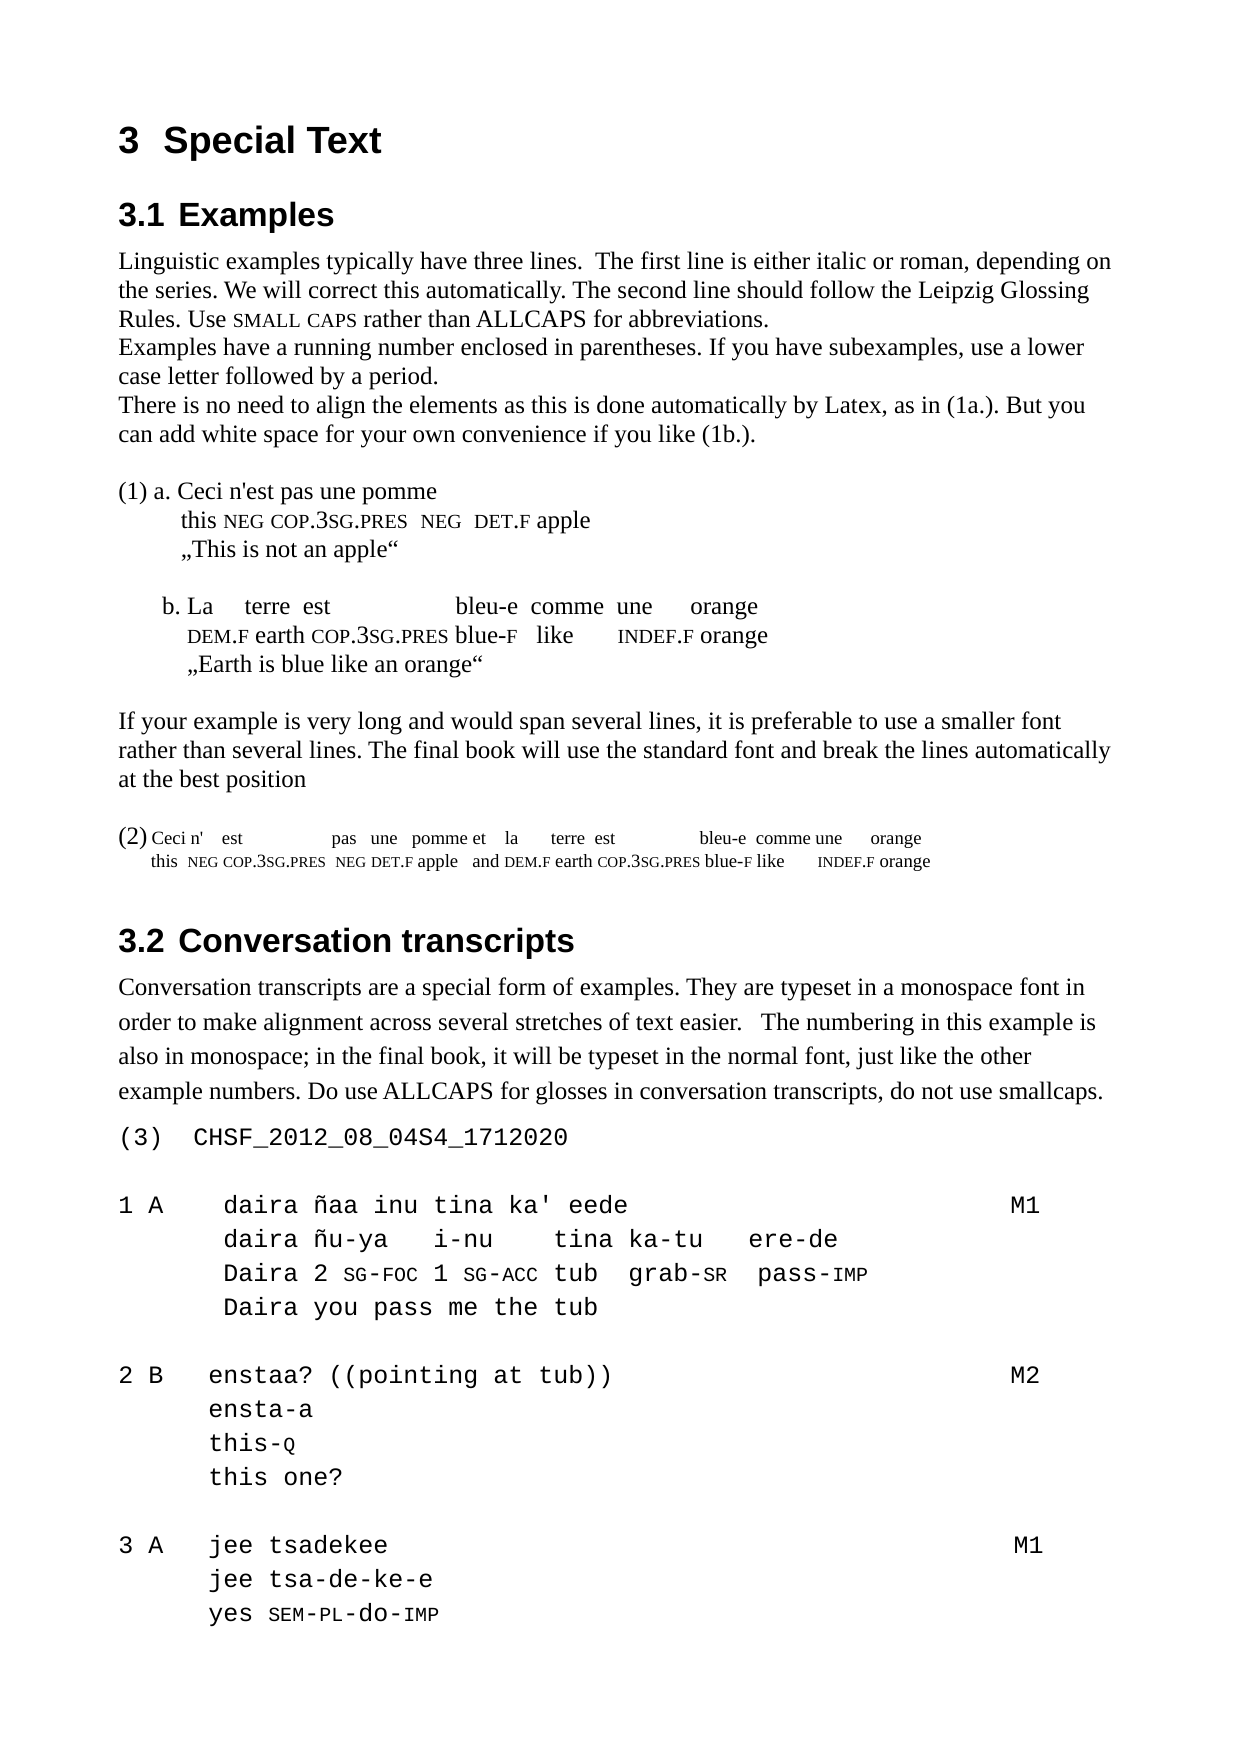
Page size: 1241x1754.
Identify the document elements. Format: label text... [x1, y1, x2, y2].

subtitle Conversation transcripts [118, 921, 1122, 960]
subtitle Special Text [118, 118, 1122, 162]
text There is no need to align the elements as this is done automatically by Latex, as in (1a.). But you can add white space for your own convenience if you like (1b.). [118, 390, 1122, 447]
subtitle Examples [118, 195, 1122, 234]
text this neg cop.3sg.pres neg det.f apple [118, 505, 1122, 534]
text Conversation transcripts are a special form of examples. They are typeset in a monospace font in order to make alignment across several stretches of text easier. The numbering in this example is also in monospace; in the final book, it will be typeset in the normal font, just like the other example numbers. Do use ALLCAPS for glosses in conversation transcripts, do not use smallcaps. [118, 972, 1122, 1104]
text Examples have a running number enclosed in parentheses. If you have subexamples, use a lower case letter followed by a period. [118, 332, 1122, 390]
text b. La terre est bleu-e comme une orange [118, 591, 1122, 620]
text If your example is very long and would span several lines, it is preferable to use a smaller font rather than several lines. The final book will use the standard font and break the lines automatically at the best position [118, 706, 1122, 792]
text (3) CHSF_2012_08_04S4_1712020 1 A daira ñaa inu tina ka' eede M1 daira ñu-ya i-nu tina ka-tu ere-de Daira 2 sg-foc 1 sg-acc tub grab-sr pass-imp Daira you pass me the tub 2 B enstaa? ((pointing at tub)) M2 ensta-a this-q this one? 3 A jee tsadekee M1 jee tsa-de-ke-e yes sem-pl-do-imp [118, 1125, 1122, 1628]
text Linguistic examples typically have three lines. The first line is either italic or roman, depending on the series. We will correct this automatically. The second line should follow the Leipzig Glossing Rules. Use small caps rather than ALLCAPS for abbreviations. [118, 246, 1122, 332]
text (1) a. Ceci n'est pas une pomme [118, 476, 1122, 505]
text (2) Ceci n' est pas une pomme et la terre est bleu-e comme une orange [118, 821, 1122, 850]
text dem.f earth cop.3sg.pres blue-f like indef.f orange [118, 620, 1122, 649]
text this neg cop.3sg.pres neg det.f apple and dem.f earth cop.3sg.pres blue-f like indef.f orange [118, 850, 1122, 872]
text „Earth is blue like an orange“ [118, 649, 1122, 677]
text „This is not an apple“ [118, 534, 1122, 562]
